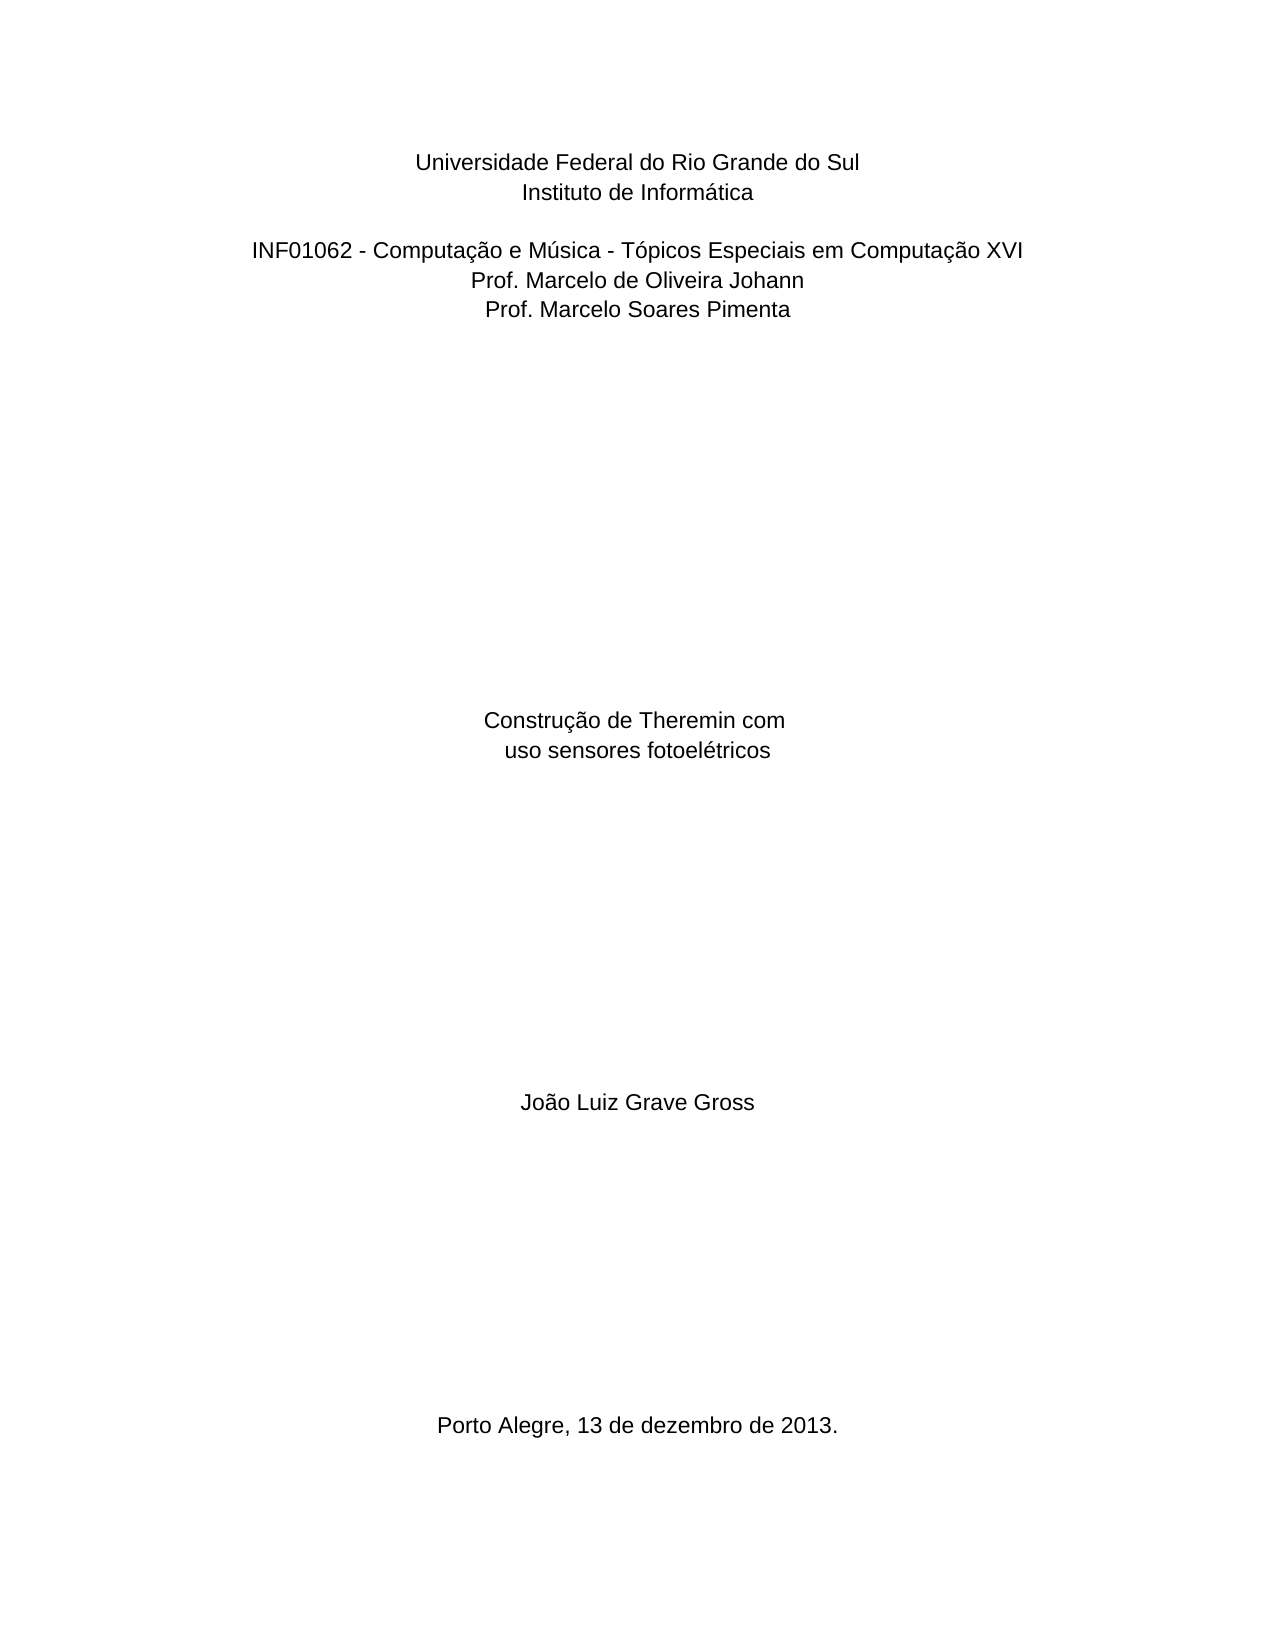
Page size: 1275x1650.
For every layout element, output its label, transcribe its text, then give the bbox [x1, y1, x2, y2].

text Universidade Federal do Rio Grande do Sul [150, 150, 1125, 176]
text Porto Alegre, 13 de dezembro de 2013. [150, 1413, 1125, 1439]
text uso sensores fotoelétricos [150, 737, 1125, 763]
text INF01062 - Computação e Música - Tópicos Especiais em Computação XVI [150, 238, 1125, 264]
text Prof. Marcelo de Oliveira Johann [150, 267, 1125, 293]
text Prof. Marcelo Soares Pimenta [150, 297, 1125, 322]
text Construção de Theremin com [150, 708, 1125, 734]
text Instituto de Informática [150, 179, 1125, 205]
text João Luiz Grave Gross [150, 1090, 1125, 1116]
